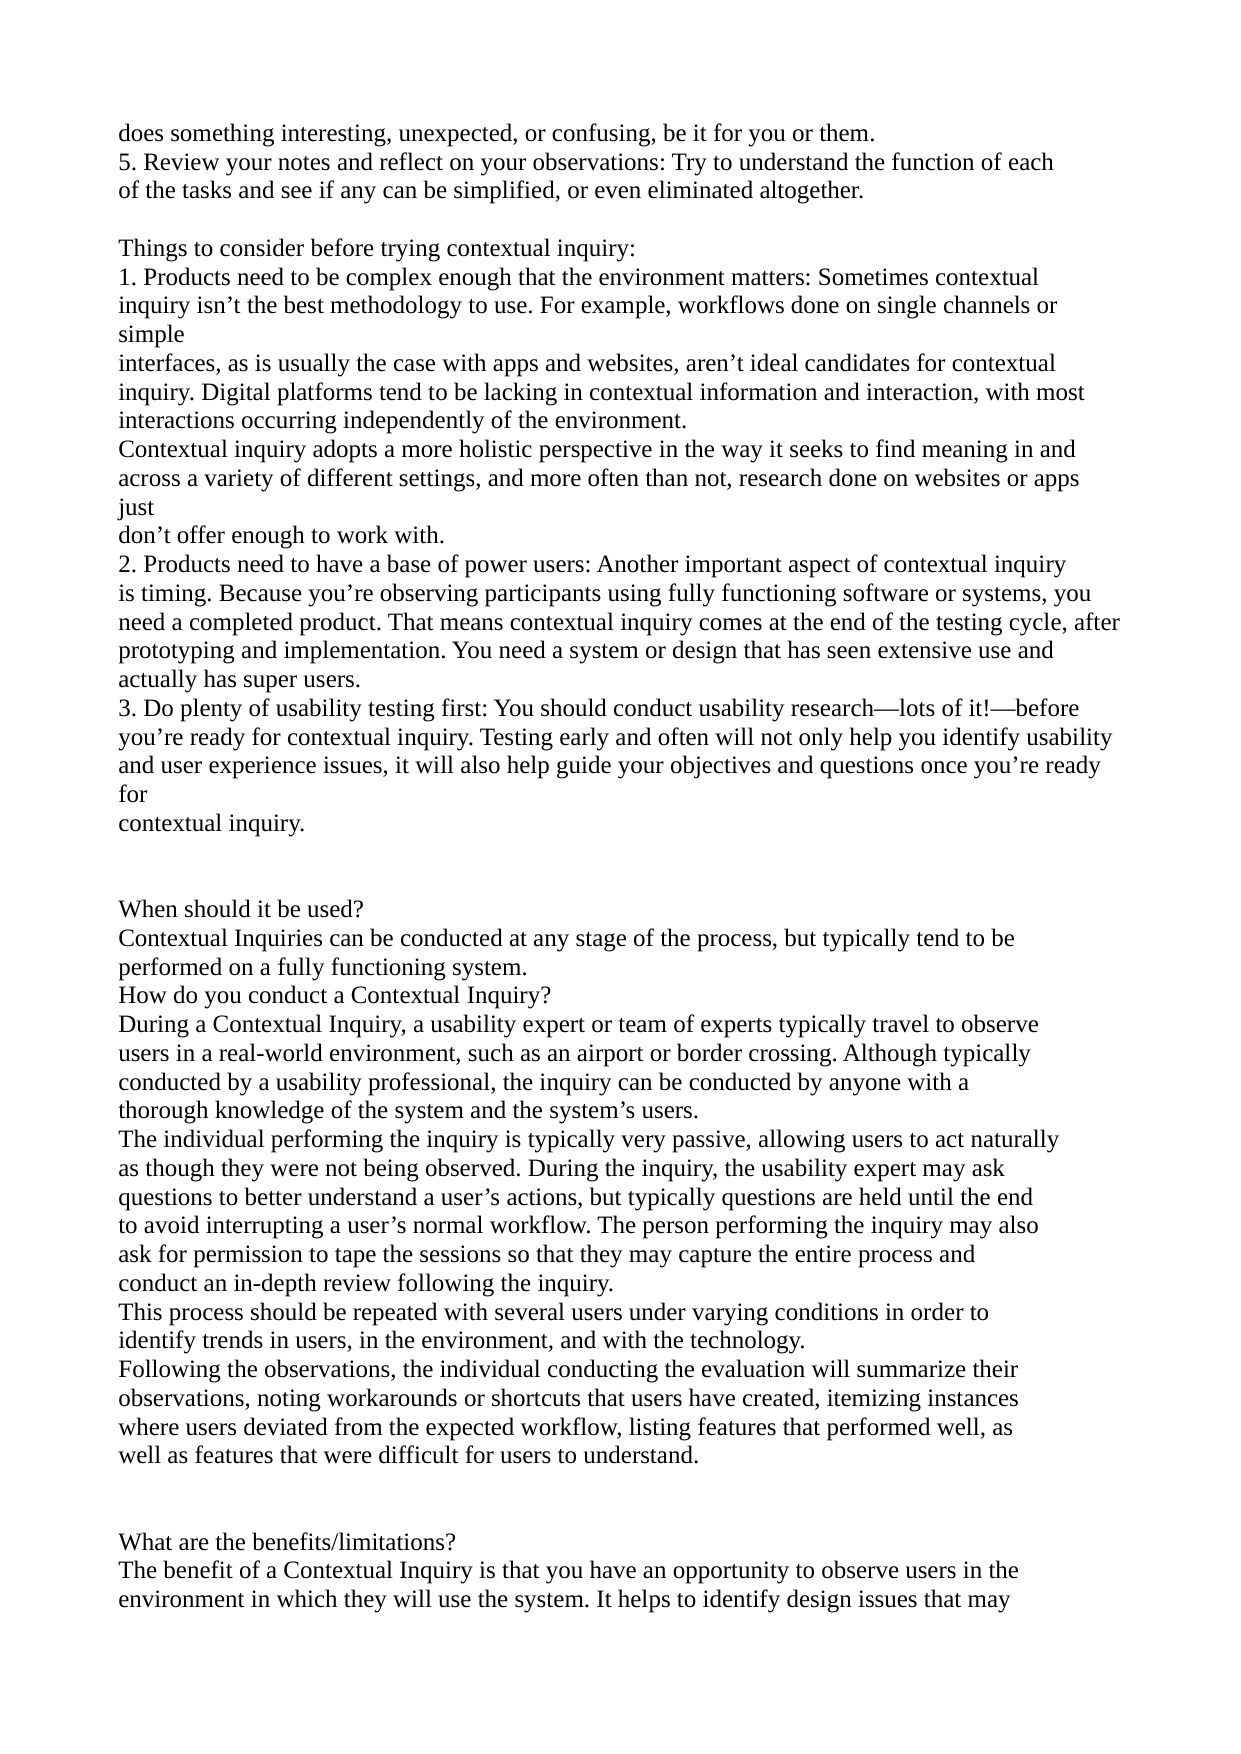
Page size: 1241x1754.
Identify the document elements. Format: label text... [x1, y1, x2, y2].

text inquiry isn’t the best methodology to use. For example, workflows done on single channels or simple [118, 291, 1122, 348]
text well as features that were difficult for users to understand. [118, 1441, 1122, 1469]
text environment in which they will use the system. It helps to identify design issues that may [118, 1584, 1122, 1613]
text does something interesting, unexpected, or confusing, be it for you or them. [118, 118, 1122, 147]
text performed on a fully functioning system. [118, 952, 1122, 981]
text This process should be repeated with several users under varying conditions in order to [118, 1297, 1122, 1326]
text interactions occurring independently of the environment. [118, 406, 1122, 434]
text don’t offer enough to work with. [118, 521, 1122, 549]
text inquiry. Digital platforms tend to be lacking in contextual information and interaction, with most [118, 377, 1122, 406]
text need a completed product. That means contextual inquiry comes at the end of the testing cycle, after [118, 607, 1122, 636]
text of the tasks and see if any can be simplified, or even eliminated altogether. [118, 176, 1122, 204]
text thorough knowledge of the system and the system’s users. [118, 1096, 1122, 1124]
text 2. Products need to have a base of power users: Another important aspect of contextual inquiry [118, 549, 1122, 578]
text to avoid interrupting a user’s normal workflow. The person performing the inquiry may also [118, 1211, 1122, 1239]
text conducted by a usability professional, the inquiry can be conducted by anyone with a [118, 1067, 1122, 1096]
text Contextual Inquiries can be conducted at any stage of the process, but typically tend to be [118, 923, 1122, 952]
text prototyping and implementation. You need a system or design that has seen extensive use and [118, 636, 1122, 664]
text observations, noting workarounds or shortcuts that users have created, itemizing instances [118, 1383, 1122, 1412]
text you’re ready for contextual inquiry. Testing early and often will not only help you identify usability [118, 722, 1122, 751]
text and user experience issues, it will also help guide your objectives and questions once you’re ready for [118, 751, 1122, 808]
text contextual inquiry. [118, 808, 1122, 837]
text 3. Do plenty of usability testing first: You should conduct usability research—lots of it!—before [118, 693, 1122, 722]
text 5. Review your notes and reflect on your observations: Try to understand the function of each [118, 147, 1122, 176]
text is timing. Because you’re observing participants using fully functioning software or systems, you [118, 578, 1122, 607]
text identify trends in users, in the environment, and with the technology. [118, 1326, 1122, 1354]
text The benefit of a Contextual Inquiry is that you have an opportunity to observe users in the [118, 1556, 1122, 1584]
text 1. Products need to be complex enough that the environment matters: Sometimes contextual [118, 262, 1122, 291]
text questions to better understand a user’s actions, but typically questions are held until the end [118, 1182, 1122, 1211]
text When should it be used? [118, 894, 1122, 923]
text During a Contextual Inquiry, a usability expert or team of experts typically travel to observe [118, 1009, 1122, 1038]
text How do you conduct a Contextual Inquiry? [118, 981, 1122, 1009]
text interfaces, as is usually the case with apps and websites, aren’t ideal candidates for contextual [118, 348, 1122, 377]
text Things to consider before trying contextual inquiry: [118, 233, 1122, 262]
text The individual performing the inquiry is typically very passive, allowing users to act naturally [118, 1124, 1122, 1153]
text ask for permission to tape the sessions so that they may capture the entire process and [118, 1239, 1122, 1268]
text Following the observations, the individual conducting the evaluation will summarize their [118, 1354, 1122, 1383]
text What are the benefits/limitations? [118, 1527, 1122, 1556]
text as though they were not being observed. During the inquiry, the usability expert may ask [118, 1153, 1122, 1182]
text conduct an in-depth review following the inquiry. [118, 1268, 1122, 1297]
text users in a real-world environment, such as an airport or border crossing. Although typically [118, 1038, 1122, 1067]
text actually has super users. [118, 664, 1122, 693]
text Contextual inquiry adopts a more holistic perspective in the way it seeks to find meaning in and [118, 434, 1122, 463]
text across a variety of different settings, and more often than not, research done on websites or apps just [118, 463, 1122, 521]
text where users deviated from the expected workflow, listing features that performed well, as [118, 1412, 1122, 1441]
